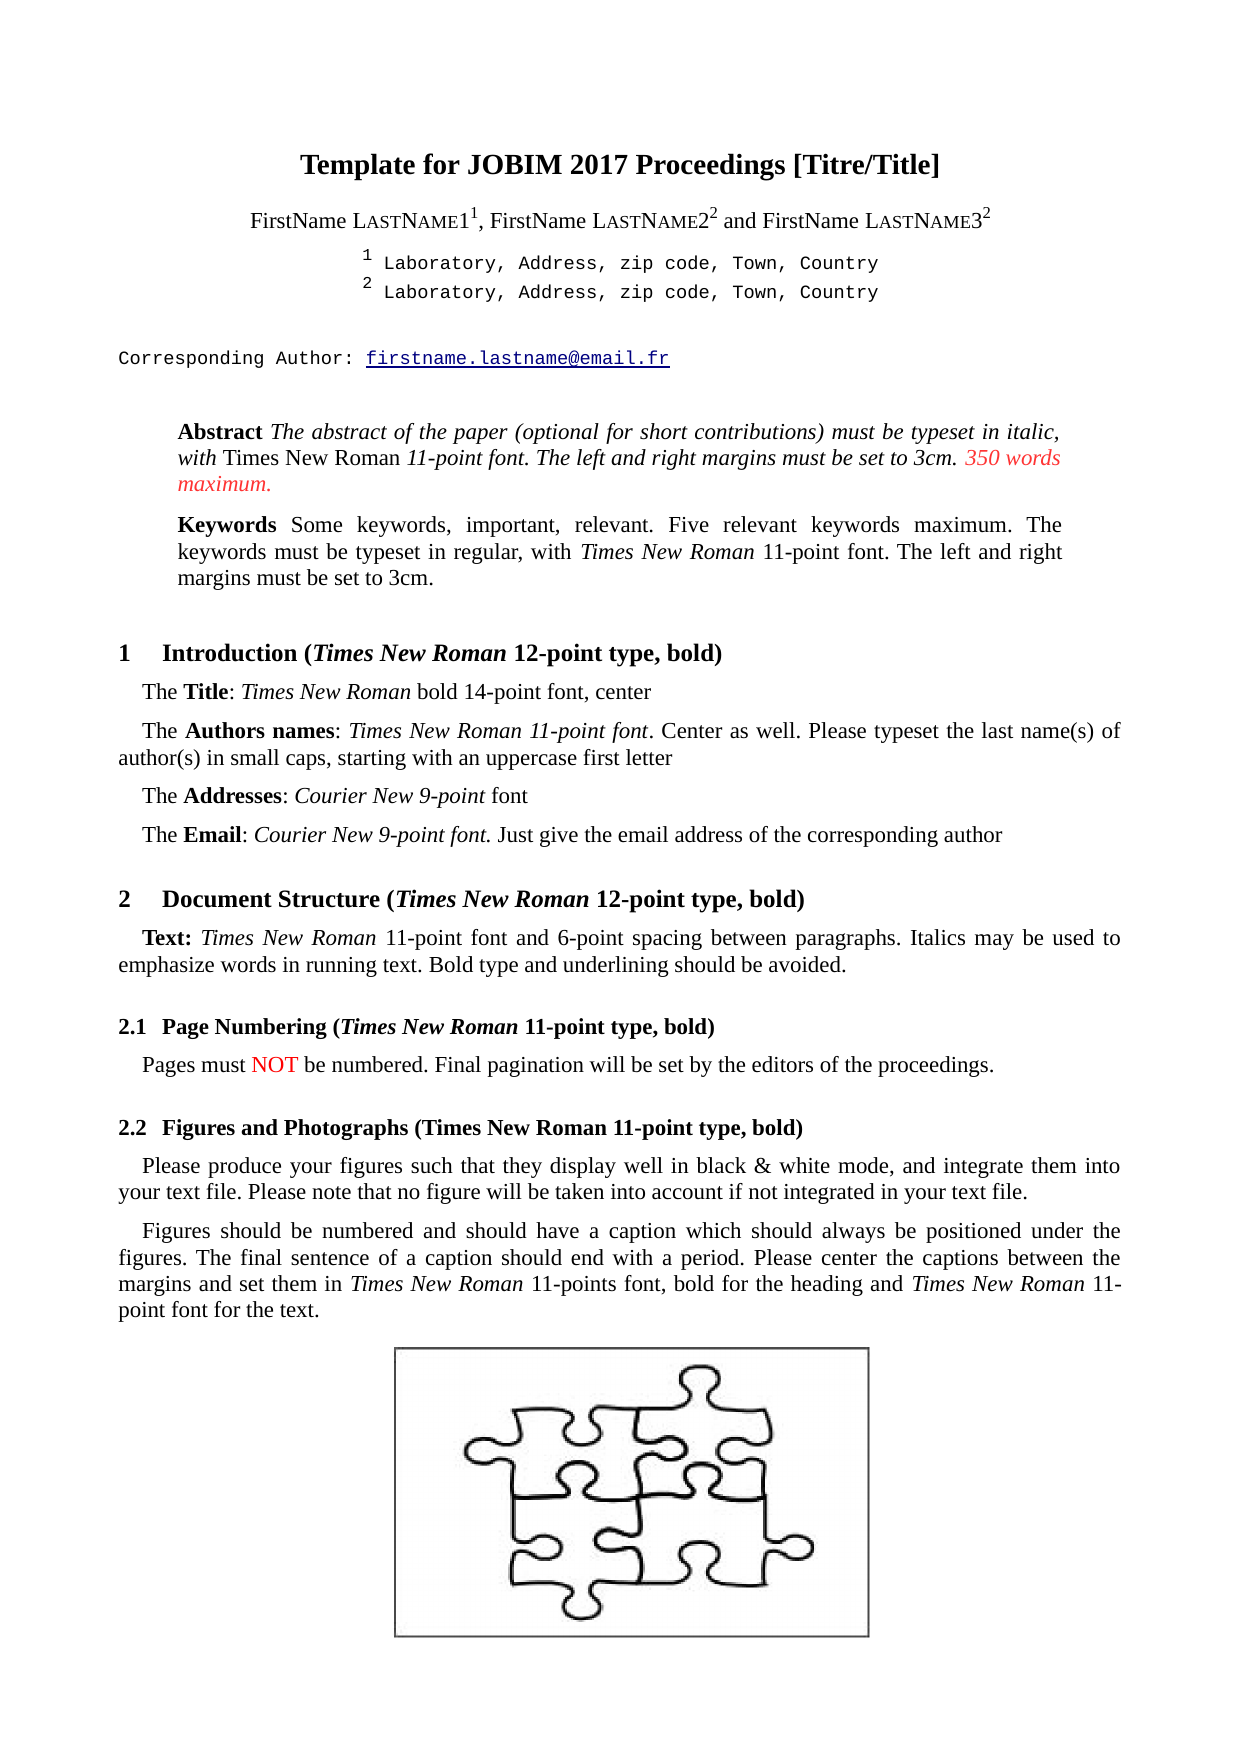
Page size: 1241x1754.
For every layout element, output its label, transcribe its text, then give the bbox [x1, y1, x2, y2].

text The Title: Times New Roman bold 14-point font, center [118, 678, 1122, 705]
text The Authors names: Times New Roman 11-point font. Center as well. Please typeset the last name(s) of author(s) in small caps, starting with an uppercase first letter [118, 717, 1122, 770]
subtitle Document Structure (Times New Roman 12-point type, bold) [118, 884, 1122, 913]
text FirstName LastName11, FirstName LastName22 and FirstName LastName32 [118, 202, 1122, 234]
text Abstract The abstract of the paper (optional for short contributions) must be typeset in italic, with Times New Roman 11-point font. The left and right margins must be set to 3cm. 350 words maximum. [177, 418, 1063, 497]
text Pages must NOT be numbered. Final pagination will be set by the editors of the proceedings. [118, 1051, 1122, 1078]
text Figures should be numbered and should have a caption which should always be positioned under the figures. The final sentence of a caption should end with a period. Please center the captions between the margins and set them in Times New Roman 11-points font, bold for the heading and Times New Roman 11-point font for the text. [118, 1217, 1122, 1323]
text Text: Times New Roman 11-point font and 6-point spacing between paragraphs. Italics may be used to emphasize words in running text. Bold type and underlining should be avoided. [118, 924, 1122, 977]
subtitle Introduction (Times New Roman 12-point type, bold) [118, 638, 1122, 667]
text The Addresses: Courier New 9-point font [118, 782, 1122, 809]
text Please produce your figures such that they display well in black & white mode, and integrate them into your text file. Please note that no figure will be taken into account if not integrated in your text file. [118, 1152, 1122, 1205]
subtitle Page Numbering (Times New Roman 11-point type, bold) [118, 1013, 1122, 1039]
title Template for JOBIM 2017 Proceedings [Titre/Title] [118, 147, 1122, 181]
subtitle Figures and Photographs (Times New Roman 11-point type, bold) [118, 1114, 1122, 1140]
text Keywords Some keywords, important, relevant. Five relevant keywords maximum. The keywords must be typeset in regular, with Times New Roman 11-point font. The left and right margins must be set to 3cm. [177, 512, 1063, 591]
picture [392, 1347, 871, 1639]
text Corresponding Author: firstname.lastname@email.fr [118, 349, 1122, 370]
text 1 Laboratory, Address, zip code, Town, Country [118, 246, 1122, 275]
text 2 Laboratory, Address, zip code, Town, Country [118, 275, 1122, 304]
text The Email: Courier New 9-point font. Just give the email address of the corresponding author [118, 821, 1122, 848]
